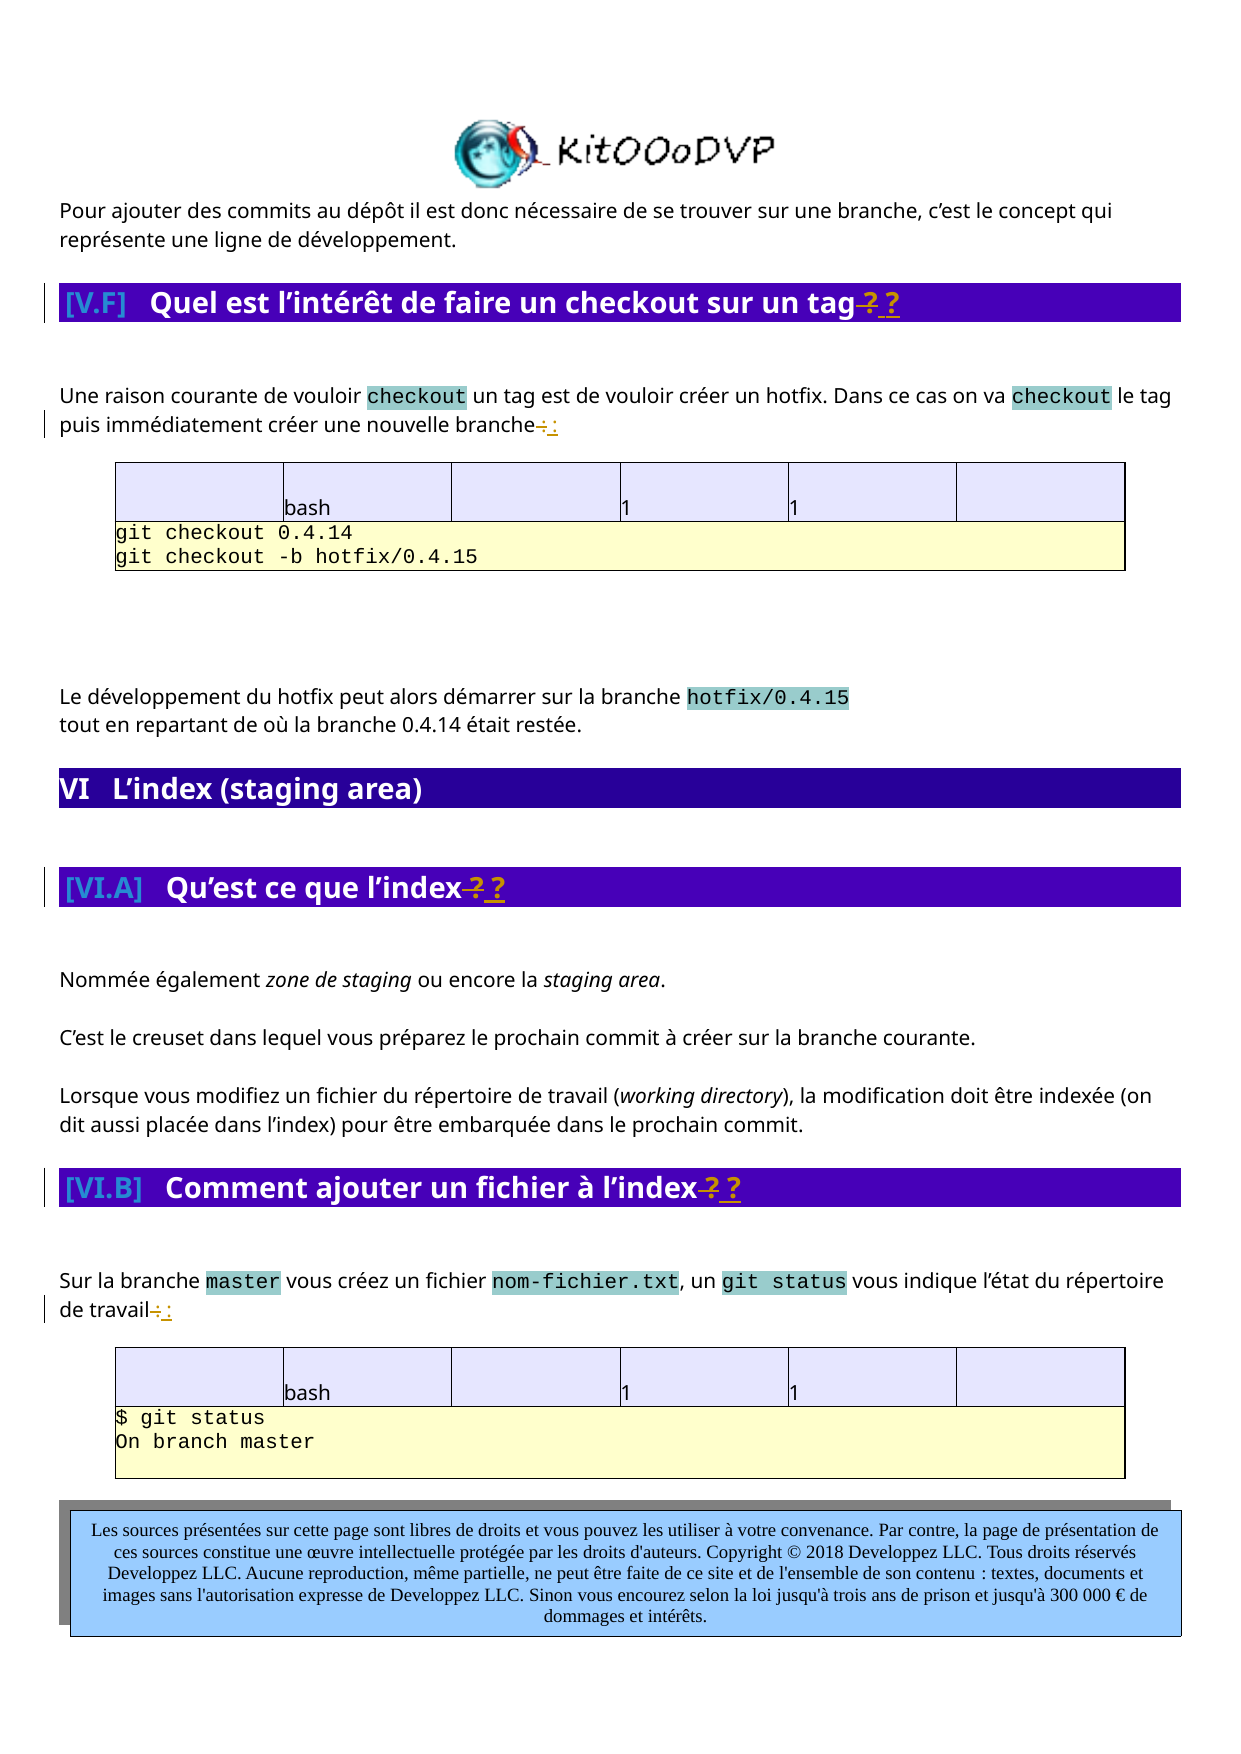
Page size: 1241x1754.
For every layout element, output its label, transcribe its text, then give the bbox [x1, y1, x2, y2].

subtitle L’index (staging area) [59, 768, 1181, 808]
table_header [452, 463, 620, 521]
text Lorsque vous modifiez un fichier du répertoire de travail (working directory), la modification doit être indexée (on dit aussi placée dans l’index) pour être embarquée dans le prochain commit. [59, 1081, 1181, 1138]
table_header [116, 1348, 283, 1406]
text Pour ajouter des commits au dépôt il est donc nécessaire de se trouver sur une branche, c’est le concept qui représente une ligne de développement. [59, 196, 1181, 253]
table_header 1 [789, 463, 956, 521]
table_header [452, 1348, 620, 1406]
text Sur la branche master vous créez un fichier nom-fichier.txt, un git status vous indique l’état du répertoire de travail : [59, 1266, 1181, 1323]
table_header 1 [621, 463, 788, 521]
subtitle Quel est l’intérêt de faire un checkout sur un tag ? [59, 283, 1181, 322]
table_header 1 [621, 1348, 788, 1406]
picture [453, 118, 781, 191]
text Une raison courante de vouloir checkout un tag est de vouloir créer un hotfix. Dans ce cas on va checkout le tag puis immédiatement créer une nouvelle branche : [59, 381, 1181, 438]
subtitle Qu’est ce que l’index ? [59, 867, 1181, 907]
table_header [116, 463, 283, 521]
subtitle Comment ajouter un fichier à l’index ? [59, 1168, 1181, 1207]
table_header bash [284, 1348, 451, 1406]
table_header [957, 1348, 1124, 1406]
table_header bash [284, 463, 451, 521]
text Nommée également zone de staging ou encore la staging area. [59, 966, 1181, 994]
table_header 1 [789, 1348, 956, 1406]
table_header [957, 463, 1124, 521]
text C’est le creuset dans lequel vous préparez le prochain commit à créer sur la branche courante. [59, 1023, 1181, 1052]
text Le développement du hotfix peut alors démarrer sur la branche hotfix/0.4.15 tout en repartant de où la branche 0.4.14 était restée. [59, 682, 1181, 739]
